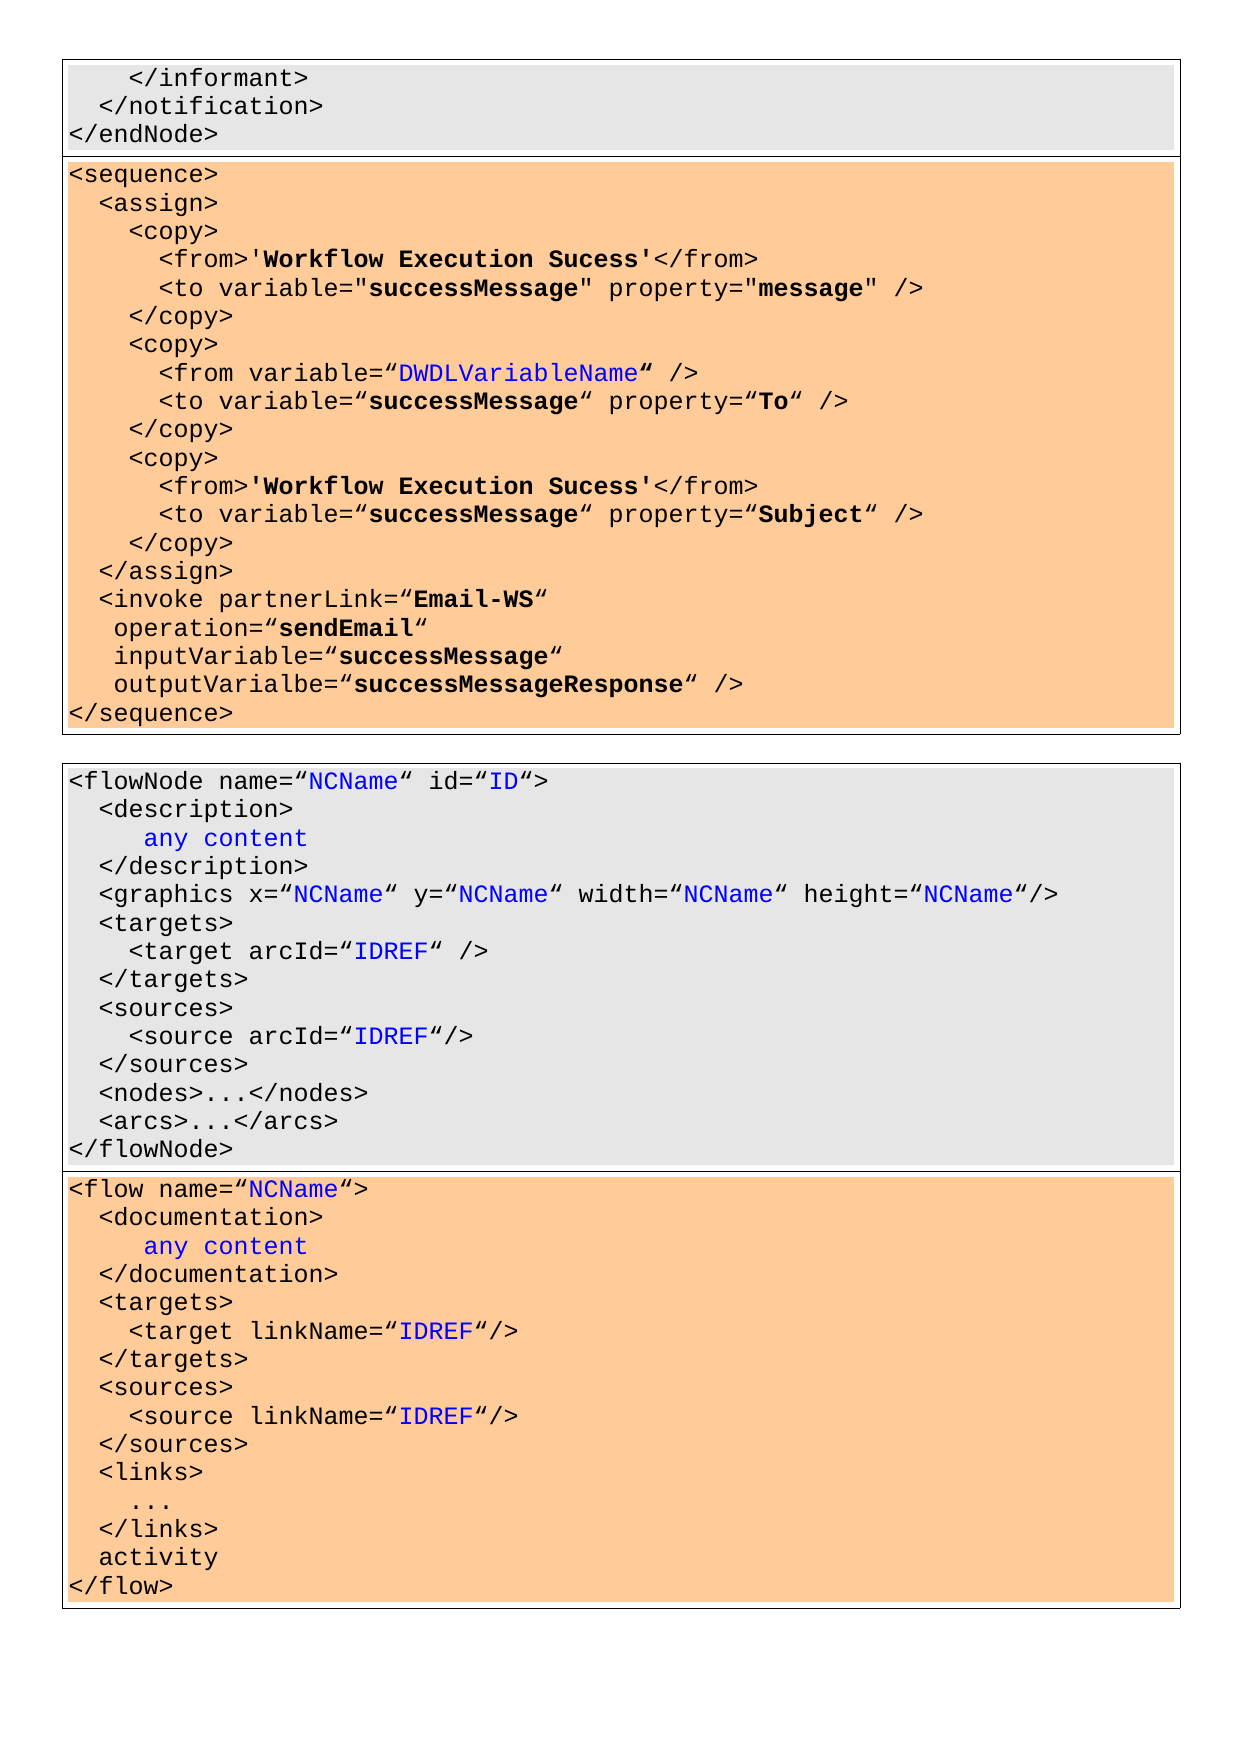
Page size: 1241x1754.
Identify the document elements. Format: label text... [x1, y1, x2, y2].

table_header <flowNode name=“NCName“ id=“ID“> <description> any content </description> <graphics x=“NCName“ y=“NCName“ width=“NCName“ height=“NCName“/> <targets> <target arcId=“IDREF“ /> </targets> <sources> <source arcId=“IDREF“/> </sources> <nodes>...</nodes> <arcs>...</arcs> </flowNode> [63, 764, 1180, 1171]
table_header </informant> </notification> </endNode> [63, 60, 1180, 156]
table_cell <sequence> <assign> <copy> <from>'Workflow Execution Sucess'</from> <to variable="successMessage" property="message" /> </copy> <copy> <from variable=“DWDLVariableName“ /> <to variable=“successMessage“ property=“To“ /> </copy> <copy> <from>'Workflow Execution Sucess'</from> <to variable=“successMessage“ property=“Subject“ /> </copy> </assign> <invoke partnerLink=“Email-WS“ operation=“sendEmail“ inputVariable=“successMessage“ outputVarialbe=“successMessageResponse“ /> </sequence> [63, 157, 1180, 734]
table_cell <flow name=“NCName“> <documentation> any content </documentation> <targets> <target linkName=“IDREF“/> </targets> <sources> <source linkName=“IDREF“/> </sources> <links> ... </links> activity </flow> [63, 1172, 1180, 1607]
